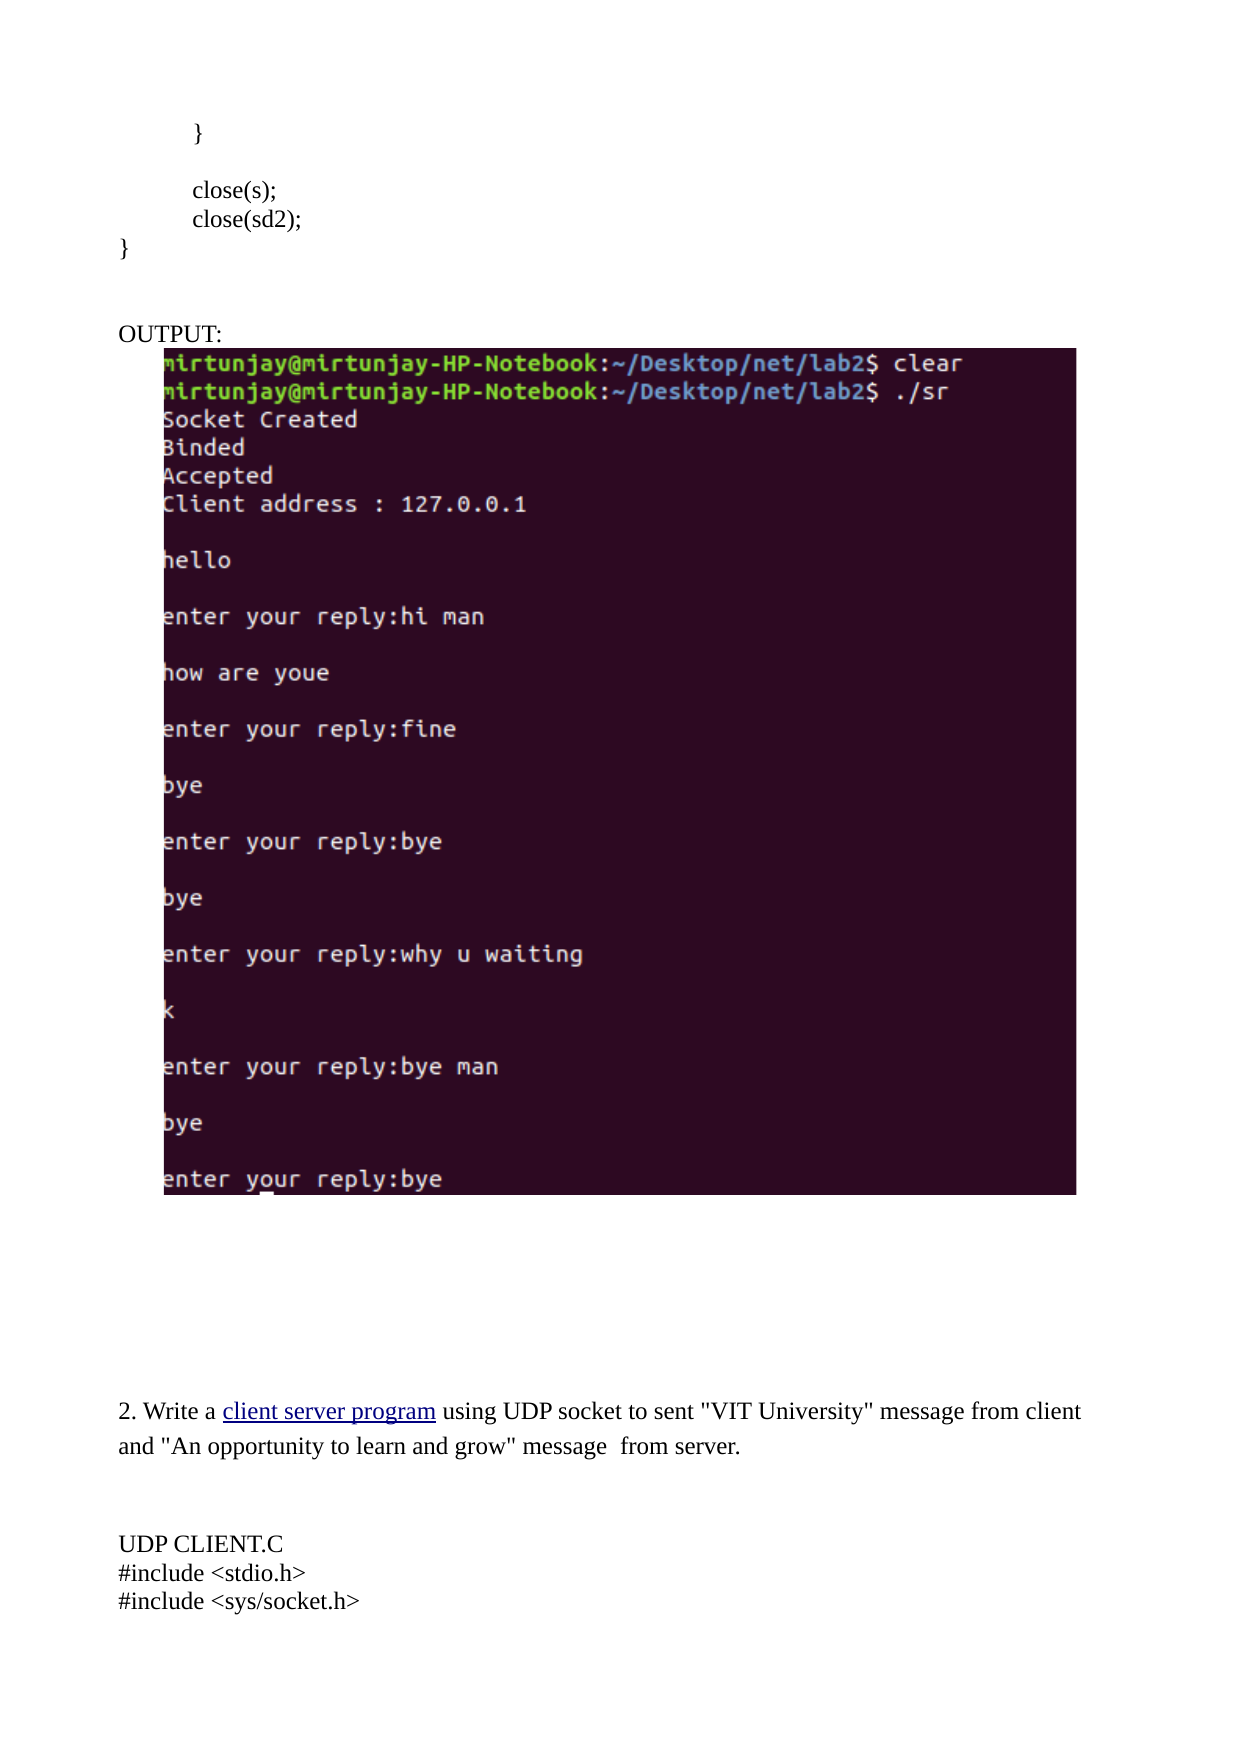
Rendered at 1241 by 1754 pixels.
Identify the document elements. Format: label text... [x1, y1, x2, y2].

text #include <sys/socket.h> [118, 1586, 1122, 1615]
text } [118, 118, 1122, 147]
text } [118, 233, 1122, 262]
text close(s); [118, 176, 1122, 204]
text close(sd2); [118, 204, 1122, 233]
text #include <stdio.h> [118, 1558, 1122, 1586]
text UDP CLIENT.C [118, 1529, 1122, 1558]
text 2. Write a client server program using UDP socket to sent "VIT University" message from client and "An opportunity to learn and grow" message from server. [118, 1396, 1122, 1459]
picture [163, 348, 1077, 1195]
text OUTPUT: [118, 319, 1122, 348]
